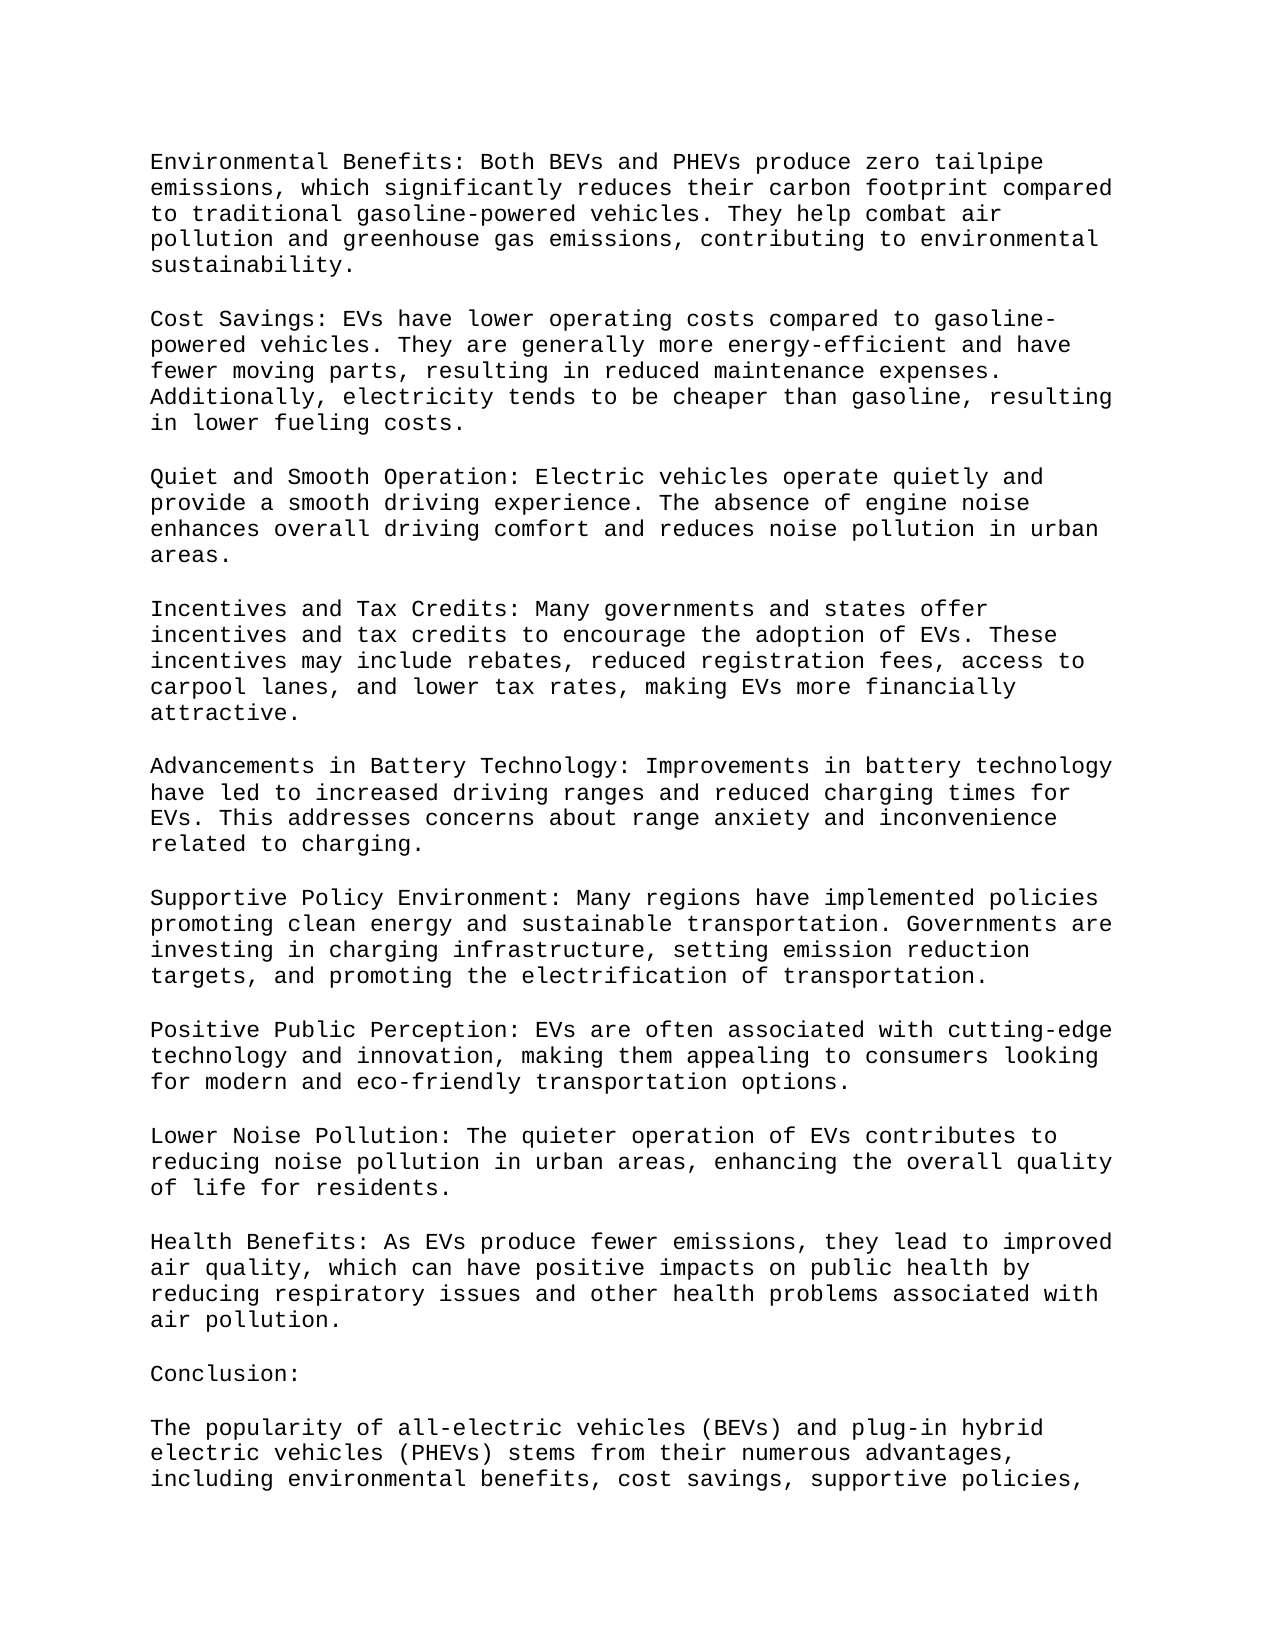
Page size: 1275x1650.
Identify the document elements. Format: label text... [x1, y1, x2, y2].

text Supportive Policy Environment: Many regions have implemented policies promoting clean energy and sustainable transportation. Governments are investing in charging infrastructure, setting emission reduction targets, and promoting the electrification of transportation. [150, 887, 1125, 990]
text Quiet and Smooth Operation: Electric vehicles operate quietly and provide a smooth driving experience. The absence of engine noise enhances overall driving comfort and reduces noise pollution in urban areas. [150, 465, 1125, 569]
text Cost Savings: EVs have lower operating costs compared to gasoline-powered vehicles. They are generally more energy-efficient and have fewer moving parts, resulting in reduced maintenance expenses. Additionally, electricity tends to be cheaper than gasoline, resulting in lower fueling costs. [150, 308, 1125, 437]
text Conclusion: [150, 1362, 1125, 1388]
text Lower Noise Pollution: The quieter operation of EVs contributes to reducing noise pollution in urban areas, enhancing the overall quality of life for residents. [150, 1124, 1125, 1202]
text Environmental Benefits: Both BEVs and PHEVs produce zero tailpipe emissions, which significantly reduces their carbon footprint compared to traditional gasoline-powered vehicles. They help combat air pollution and greenhouse gas emissions, contributing to environmental sustainability. [150, 150, 1125, 280]
text Health Benefits: As EVs produce fewer emissions, they lead to improved air quality, which can have positive impacts on public health by reducing respiratory issues and other health problems associated with air pollution. [150, 1230, 1125, 1334]
text Positive Public Perception: EVs are often associated with cutting-edge technology and innovation, making them appealing to consumers looking for modern and eco-friendly transportation options. [150, 1018, 1125, 1096]
text Incentives and Tax Credits: Many governments and states offer incentives and tax credits to encourage the adoption of EVs. These incentives may include rebates, reduced registration fees, access to carpool lanes, and lower tax rates, making EVs more financially attractive. [150, 597, 1125, 727]
text Advancements in Battery Technology: Improvements in battery technology have led to increased driving ranges and reduced charging times for EVs. This addresses concerns about range anxiety and inconvenience related to charging. [150, 755, 1125, 859]
text The popularity of all-electric vehicles (BEVs) and plug-in hybrid electric vehicles (PHEVs) stems from their numerous advantages, including environmental benefits, cost savings, supportive policies, [150, 1416, 1125, 1494]
